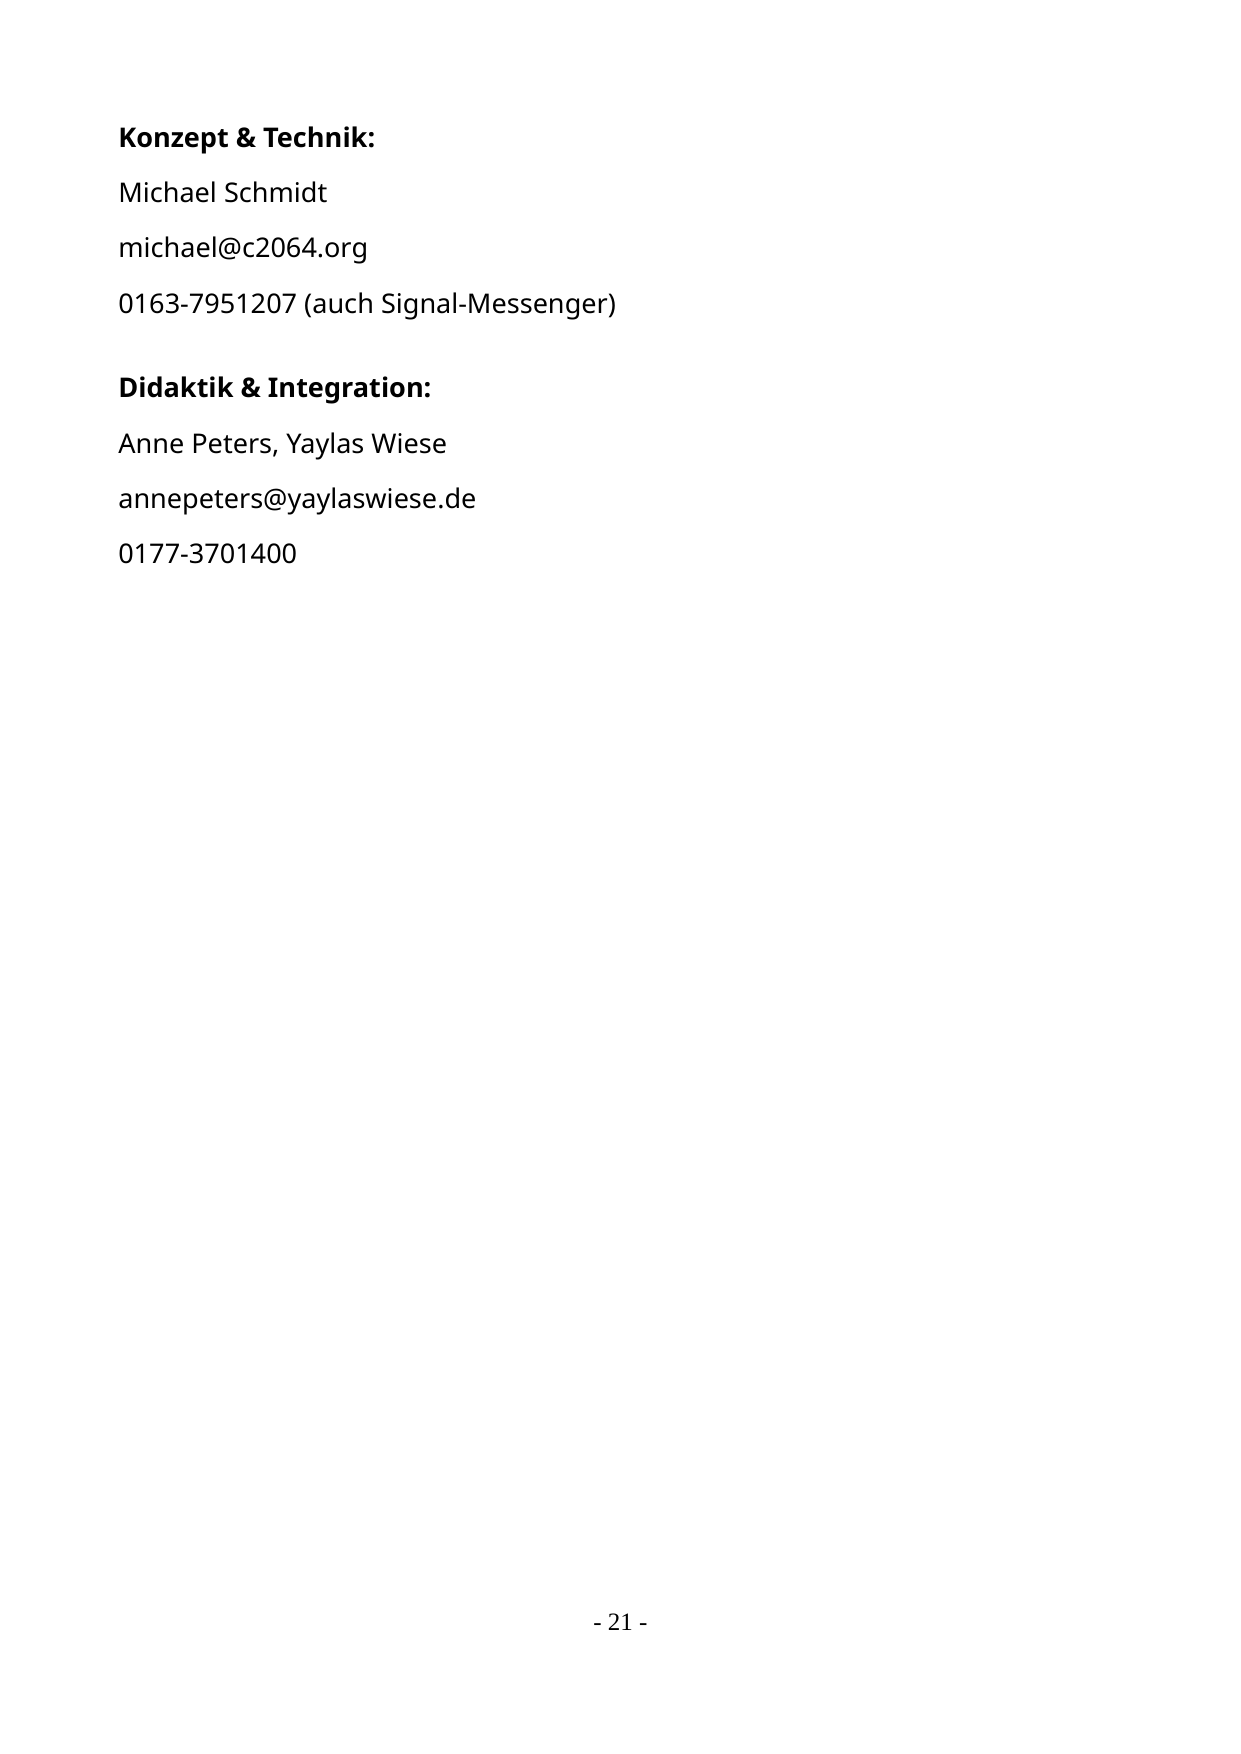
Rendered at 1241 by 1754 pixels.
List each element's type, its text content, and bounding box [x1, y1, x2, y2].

text Anne Peters, Yaylas Wiese [118, 424, 1122, 461]
text Konzept & Technik: [118, 118, 1122, 155]
text Michael Schmidt [118, 173, 1122, 210]
text michael@c2064.org 0163-7951207 (auch Signal-Messenger) [118, 229, 1122, 321]
text Didaktik & Integration: [118, 369, 1122, 406]
text annepeters@yaylaswiese.de 0177-3701400 [118, 479, 1122, 572]
